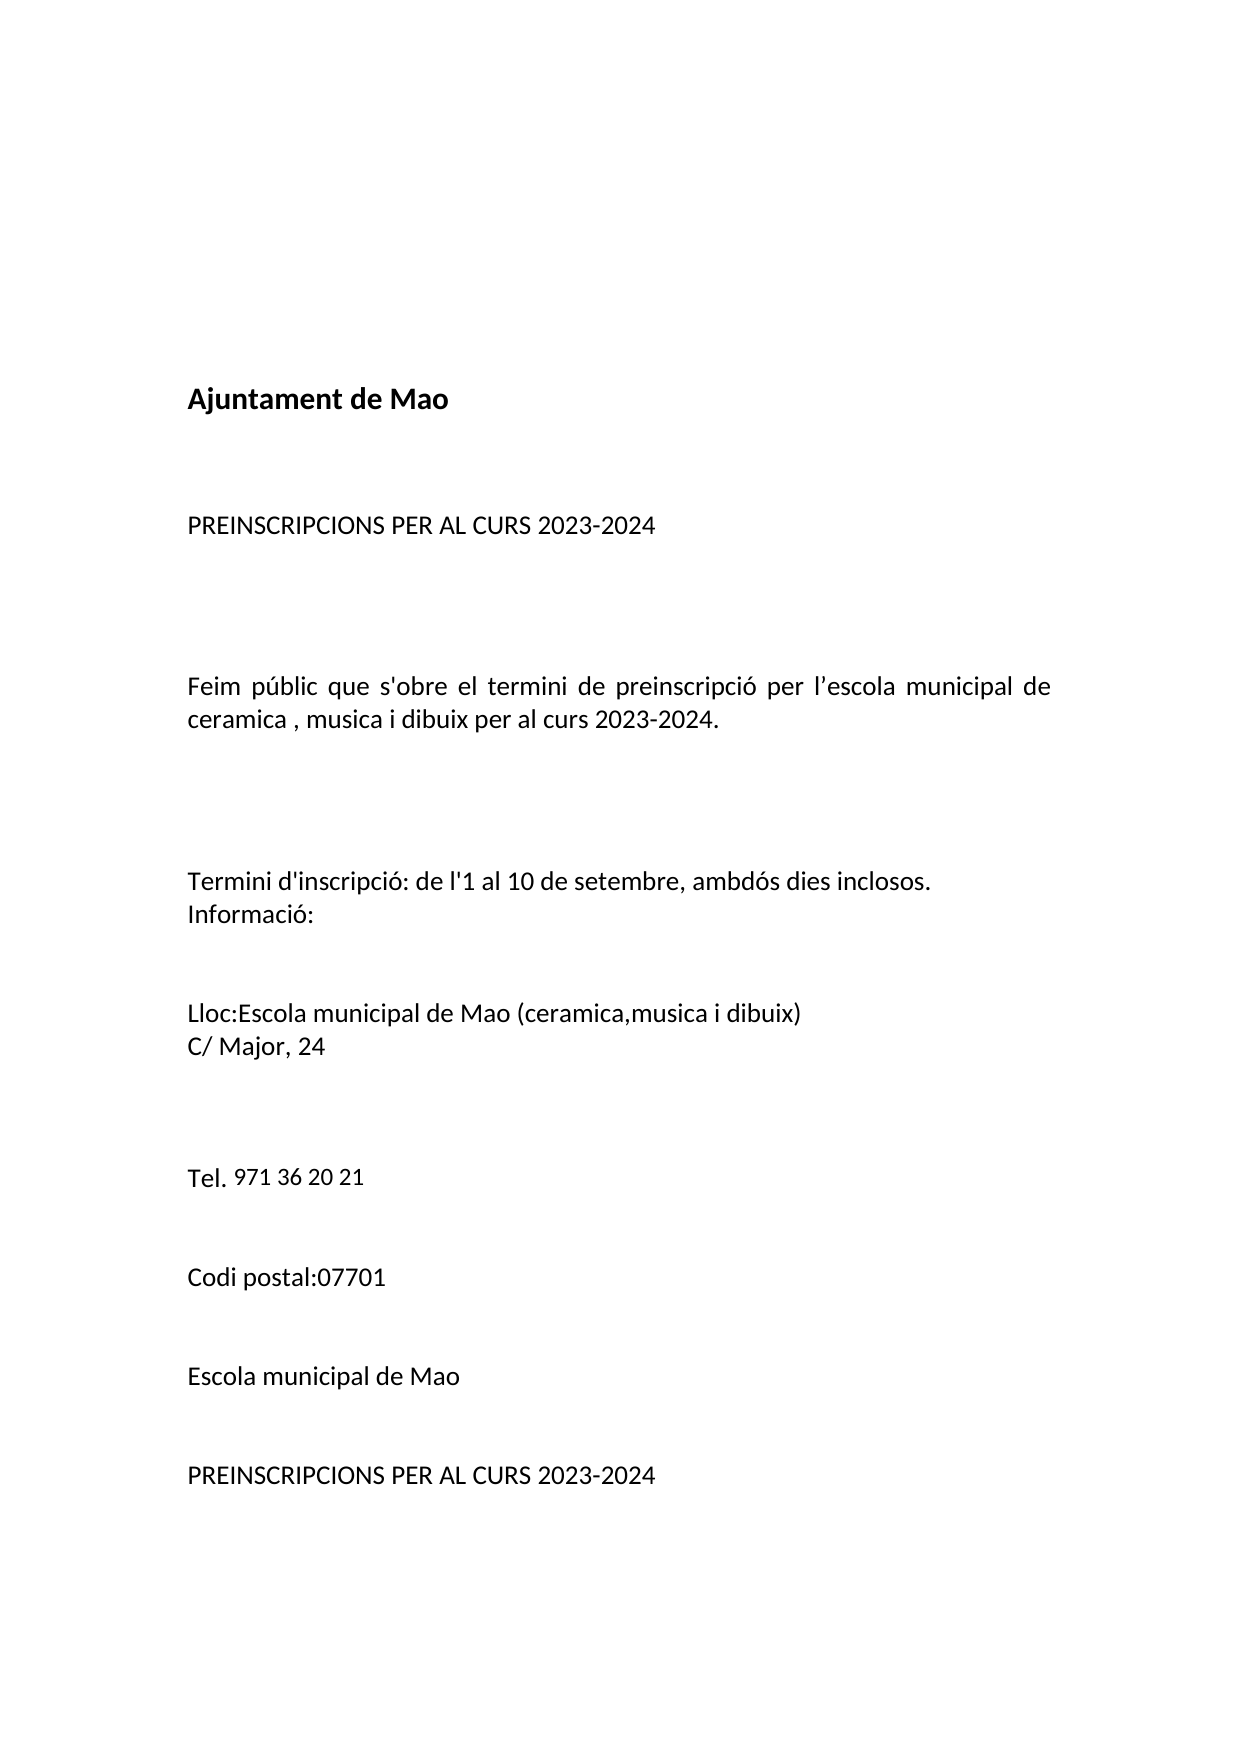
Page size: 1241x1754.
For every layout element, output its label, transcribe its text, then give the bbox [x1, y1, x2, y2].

subtitle PREINSCRIPCIONS PER AL CURS 2023-2024 [187, 508, 1053, 541]
subtitle Feim públic que s'obre el termini de preinscripció per l’escola municipal de ceramica , musica i dibuix per al curs 2023-2024. [187, 669, 1053, 736]
subtitle Ajuntament de Mao [187, 379, 1053, 417]
subtitle PREINSCRIPCIONS PER AL CURS 2023-2024 [187, 1458, 1053, 1491]
subtitle Informació: [187, 897, 1053, 930]
subtitle Termini d'inscripció: de l'1 al 10 de setembre, ambdós dies inclosos. [187, 864, 1053, 897]
subtitle Escola municipal de Mao [187, 1359, 1053, 1392]
subtitle Tel. 971 36 20 21 [187, 1161, 1053, 1194]
subtitle Lloc:Escola municipal de Mao (ceramica,musica i dibuix) [187, 996, 1053, 1029]
subtitle Codi postal:07701 [187, 1260, 1053, 1293]
subtitle C/ Major, 24 [187, 1029, 1053, 1062]
